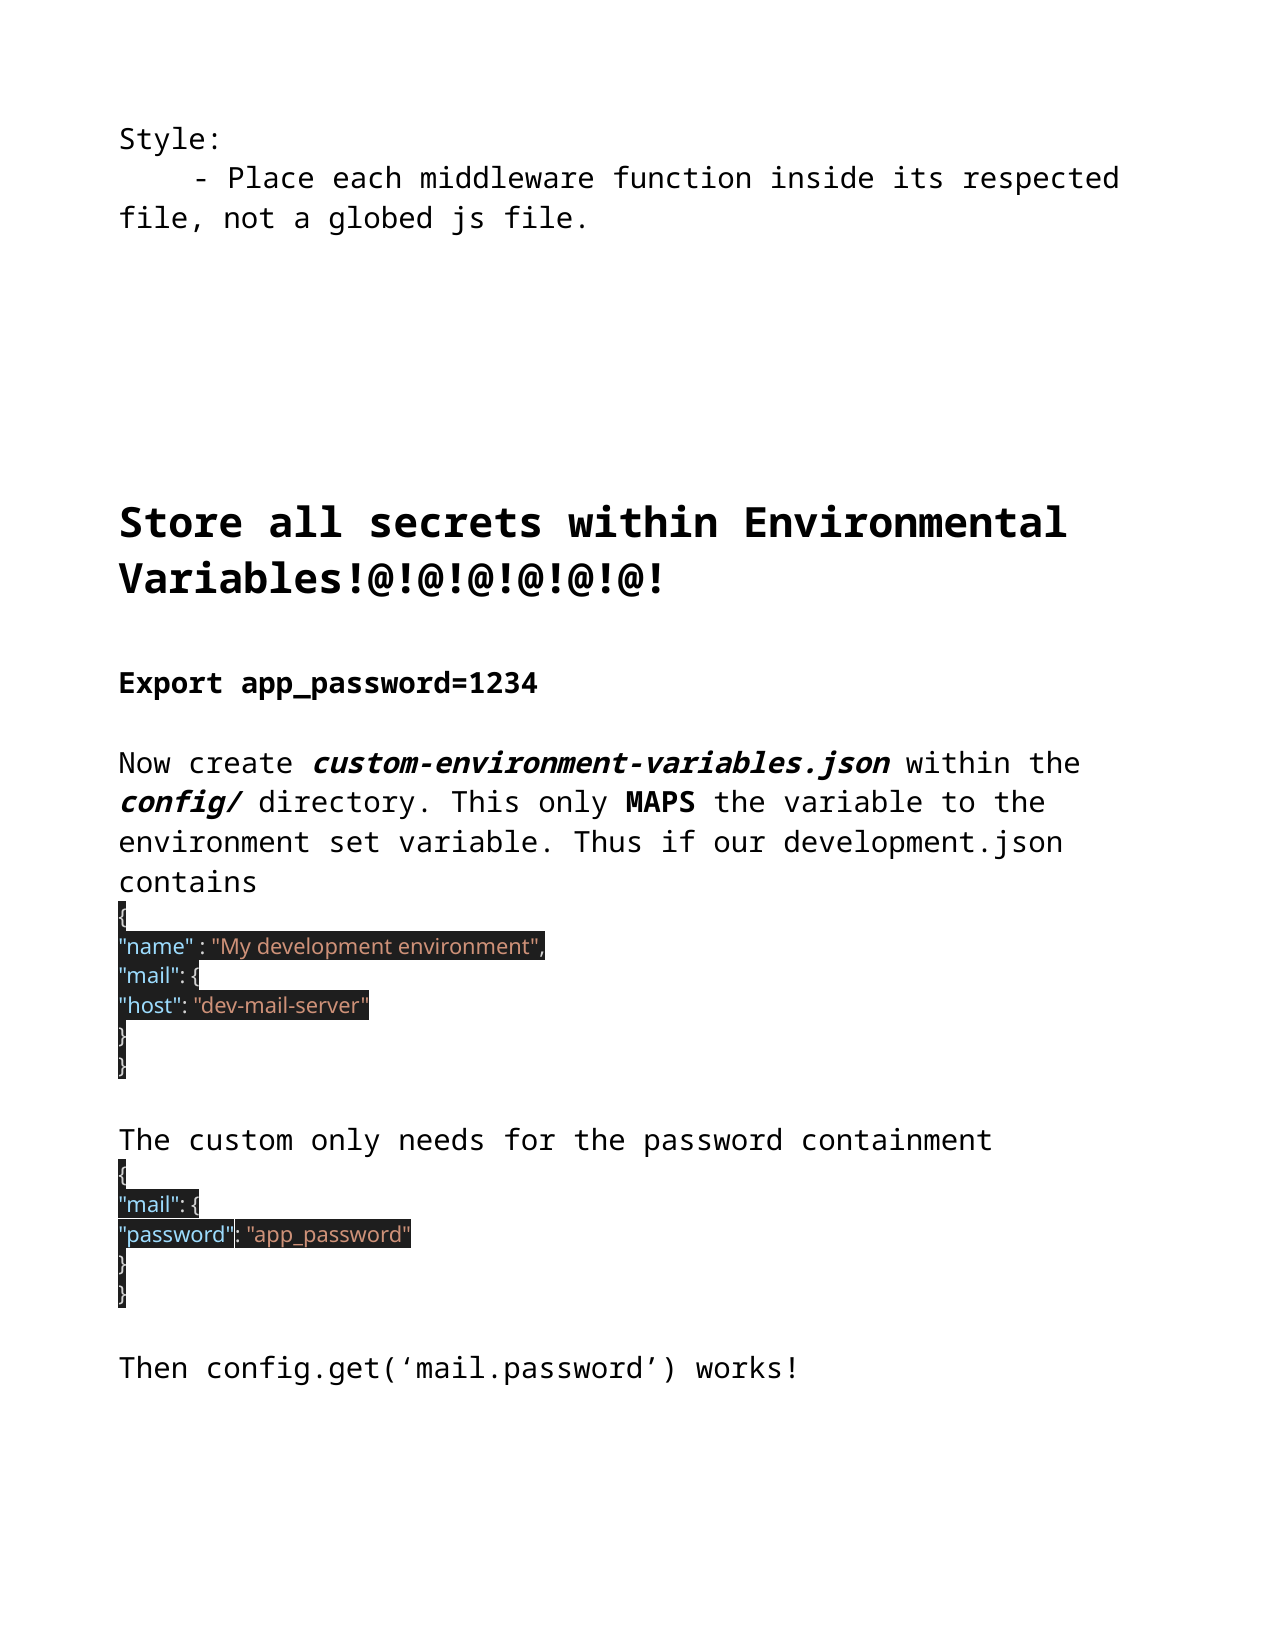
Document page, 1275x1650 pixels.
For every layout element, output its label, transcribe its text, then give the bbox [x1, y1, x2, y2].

text { [118, 901, 1157, 931]
text "host": "dev-mail-server" [118, 990, 1157, 1020]
text The custom only needs for the password containment [118, 1119, 1157, 1159]
text "name" : "My development environment", [118, 931, 1157, 960]
text } [118, 1278, 1157, 1308]
text Style: [118, 118, 1157, 158]
text Then config.get(‘mail.password’) works! [118, 1348, 1157, 1387]
text "mail": { [118, 960, 1157, 990]
text } [118, 1050, 1157, 1079]
text Export app_password=1234 [118, 663, 1157, 702]
text "password": "app_password" [118, 1218, 1157, 1248]
text "mail": { [118, 1189, 1157, 1218]
text Now create custom-environment-variables.json within the config/ directory. This only MAPS the variable to the environment set variable. Thus if our development.json contains [118, 742, 1157, 901]
text } [118, 1020, 1157, 1050]
text { [118, 1159, 1157, 1189]
text Store all secrets within Environmental Variables!@!@!@!@!@!@! [118, 492, 1157, 606]
text - Place each middleware function inside its respected file, not a globed js file. [118, 158, 1157, 237]
text } [118, 1248, 1157, 1278]
